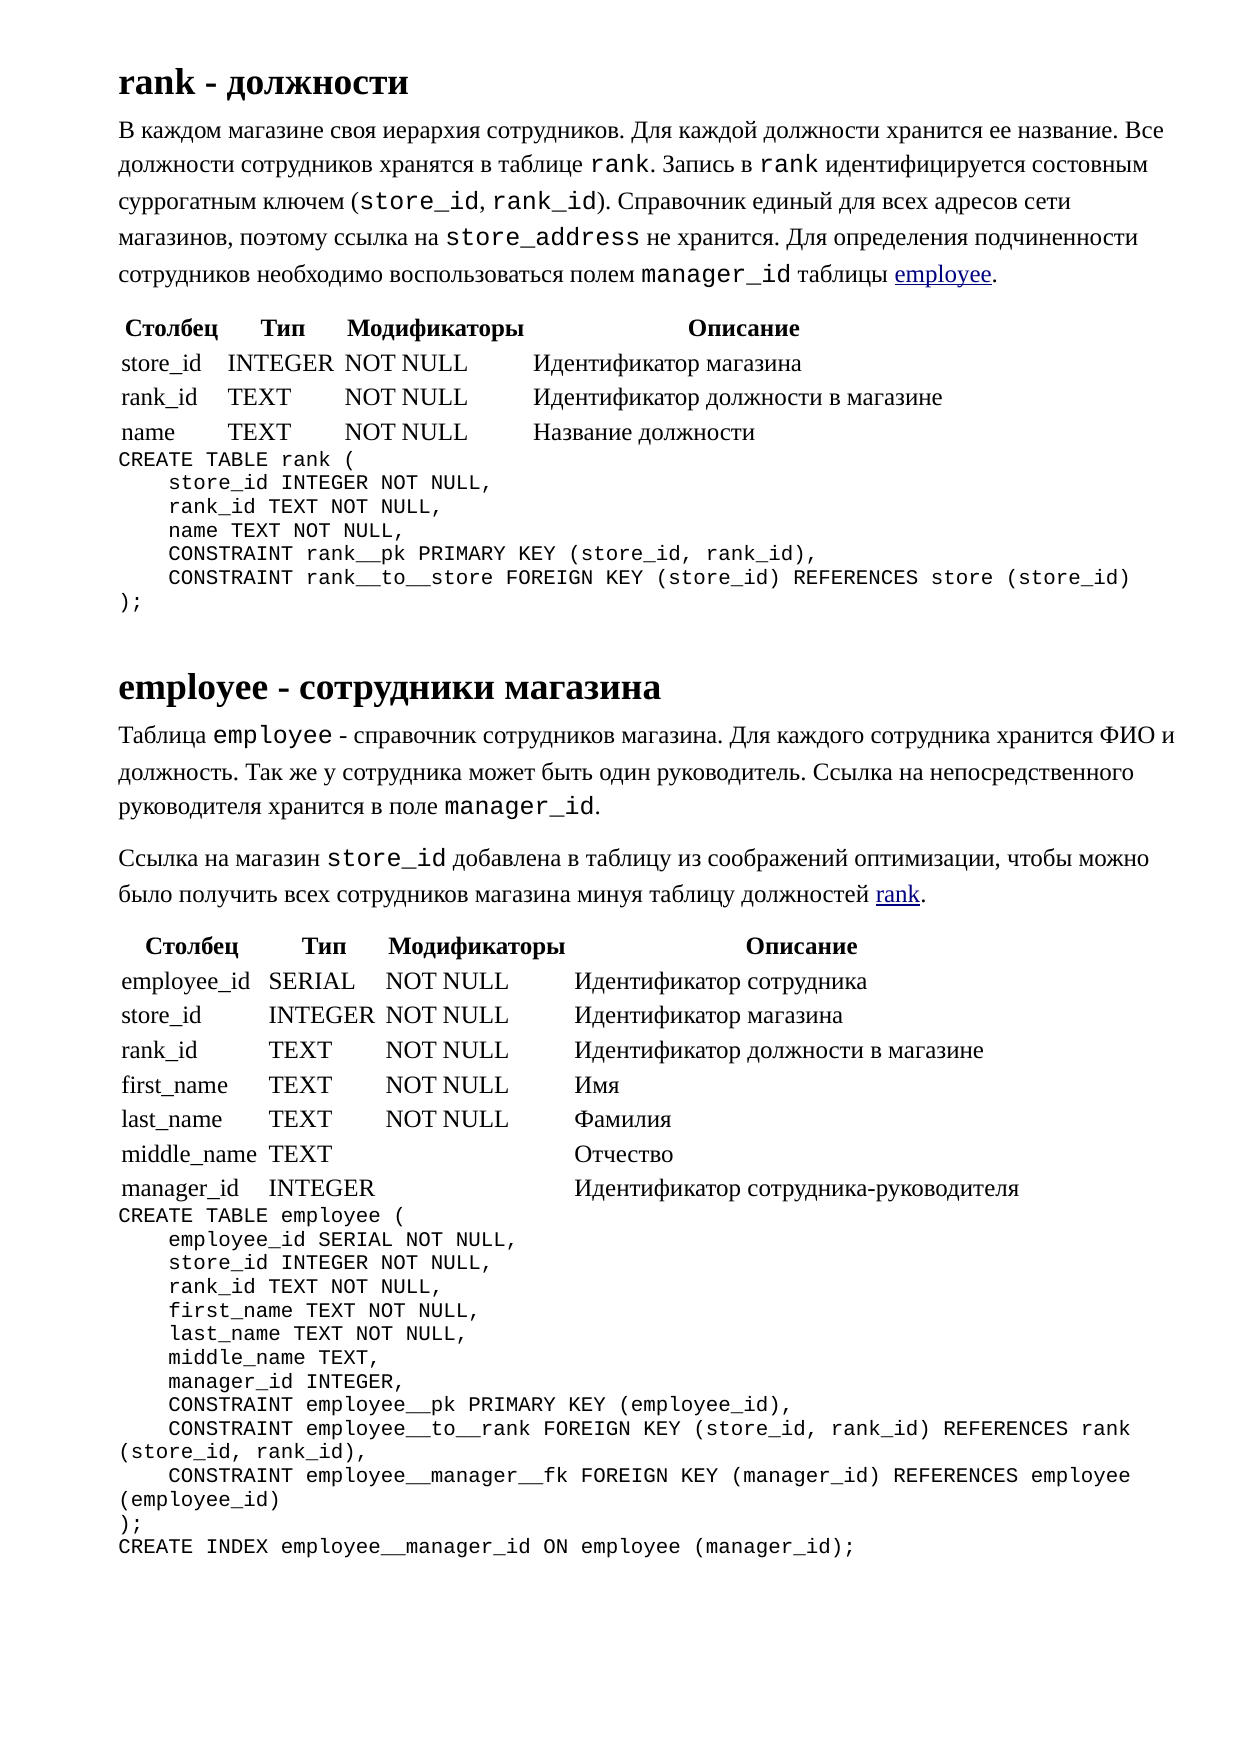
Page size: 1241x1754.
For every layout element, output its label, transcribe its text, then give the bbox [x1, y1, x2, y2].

table_cell last_name [118, 1101, 265, 1136]
table_cell name [118, 414, 224, 449]
table_cell employee_id [118, 963, 265, 998]
text CONSTRAINT employee__to__rank FOREIGN KEY (store_id, rank_id) REFERENCES rank (store_id, rank_id), [118, 1418, 1181, 1465]
table_cell TEXT [224, 380, 341, 414]
table_header Столбец [118, 310, 224, 345]
text ); [118, 591, 1181, 614]
table_cell rank_id [118, 1032, 265, 1067]
table_cell NOT NULL [341, 380, 530, 414]
table_cell TEXT [224, 414, 341, 449]
table_header Описание [571, 929, 1032, 963]
text middle_name TEXT, [118, 1347, 1181, 1371]
subtitle rank - должности [118, 59, 1181, 102]
table_cell Идентификатор должности в магазине [530, 380, 957, 414]
table_cell NOT NULL [383, 998, 571, 1032]
text CREATE INDEX employee__manager_id ON employee (manager_id); [118, 1536, 1181, 1560]
table_cell Идентификатор магазина [571, 998, 1032, 1032]
table_cell Идентификатор должности в магазине [571, 1032, 1032, 1067]
table_cell INTEGER [265, 1171, 382, 1205]
subtitle employee - сотрудники магазина [118, 664, 1181, 708]
table_cell NOT NULL [341, 345, 530, 379]
table_cell TEXT [265, 1032, 382, 1067]
table_cell Идентификатор сотрудника-руководителя [571, 1171, 1032, 1205]
table_cell [383, 1136, 571, 1171]
table_cell [383, 1171, 571, 1205]
table_cell Имя [571, 1067, 1032, 1101]
text CREATE TABLE employee ( [118, 1205, 1181, 1229]
table_cell NOT NULL [383, 1067, 571, 1101]
table_cell TEXT [265, 1101, 382, 1136]
text manager_id INTEGER, [118, 1371, 1181, 1394]
table_cell store_id [118, 998, 265, 1032]
table_cell store_id [118, 345, 224, 379]
text rank_id TEXT NOT NULL, [118, 1276, 1181, 1300]
table_cell middle_name [118, 1136, 265, 1171]
table_cell SERIAL [265, 963, 382, 998]
text name TEXT NOT NULL, [118, 520, 1181, 543]
table_cell Фамилия [571, 1101, 1032, 1136]
text CONSTRAINT rank__pk PRIMARY KEY (store_id, rank_id), [118, 543, 1181, 567]
table_header Столбец [118, 929, 265, 963]
table_cell Идентификатор магазина [530, 345, 957, 379]
text rank_id TEXT NOT NULL, [118, 496, 1181, 520]
text ); [118, 1512, 1181, 1536]
text CONSTRAINT employee__manager__fk FOREIGN KEY (manager_id) REFERENCES employee (employee_id) [118, 1465, 1181, 1512]
text Таблица employee - справочник сотрудников магазина. Для каждого сотрудника хранится ФИО и должность. Так же у сотрудника может быть один руководитель. Ссылка на непосредственного руководителя хранится в поле manager_id. [118, 720, 1181, 822]
table_cell manager_id [118, 1171, 265, 1205]
table_cell NOT NULL [383, 963, 571, 998]
text employee_id SERIAL NOT NULL, [118, 1229, 1181, 1252]
table_cell Название должности [530, 414, 957, 449]
table_cell NOT NULL [341, 414, 530, 449]
table_header Тип [224, 310, 341, 345]
text Ссылка на магазин store_id добавлена в таблицу из соображений оптимизации, чтобы можно было получить всех сотрудников магазина минуя таблицу должностей rank. [118, 843, 1181, 908]
table_cell TEXT [265, 1136, 382, 1171]
table_header Описание [530, 310, 957, 345]
text CONSTRAINT employee__pk PRIMARY KEY (employee_id), [118, 1394, 1181, 1418]
table_header Модификаторы [341, 310, 530, 345]
table_cell INTEGER [224, 345, 341, 379]
table_header Модификаторы [383, 929, 571, 963]
table_cell Отчество [571, 1136, 1032, 1171]
table_cell TEXT [265, 1067, 382, 1101]
text store_id INTEGER NOT NULL, [118, 1252, 1181, 1276]
table_cell NOT NULL [383, 1032, 571, 1067]
text CREATE TABLE rank ( [118, 449, 1181, 472]
table_cell Идентификатор сотрудника [571, 963, 1032, 998]
table_cell INTEGER [265, 998, 382, 1032]
table_cell NOT NULL [383, 1101, 571, 1136]
text CONSTRAINT rank__to__store FOREIGN KEY (store_id) REFERENCES store (store_id) [118, 567, 1181, 591]
text first_name TEXT NOT NULL, [118, 1300, 1181, 1323]
text store_id INTEGER NOT NULL, [118, 472, 1181, 496]
table_cell first_name [118, 1067, 265, 1101]
text В каждом магазине своя иерархия сотрудников. Для каждой должности хранится ее название. Все должности сотрудников хранятся в таблице rank. Запись в rank идентифицируется состовным суррогатным ключем (store_id, rank_id). Справочник единый для всех адресов сети магазинов, поэтому ссылка на store_address не хранится. Для определения подчиненности сотрудников необходимо воспользоваться полем manager_id таблицы employee. [118, 115, 1181, 290]
table_cell rank_id [118, 380, 224, 414]
table_header Тип [265, 929, 382, 963]
text last_name TEXT NOT NULL, [118, 1323, 1181, 1347]
